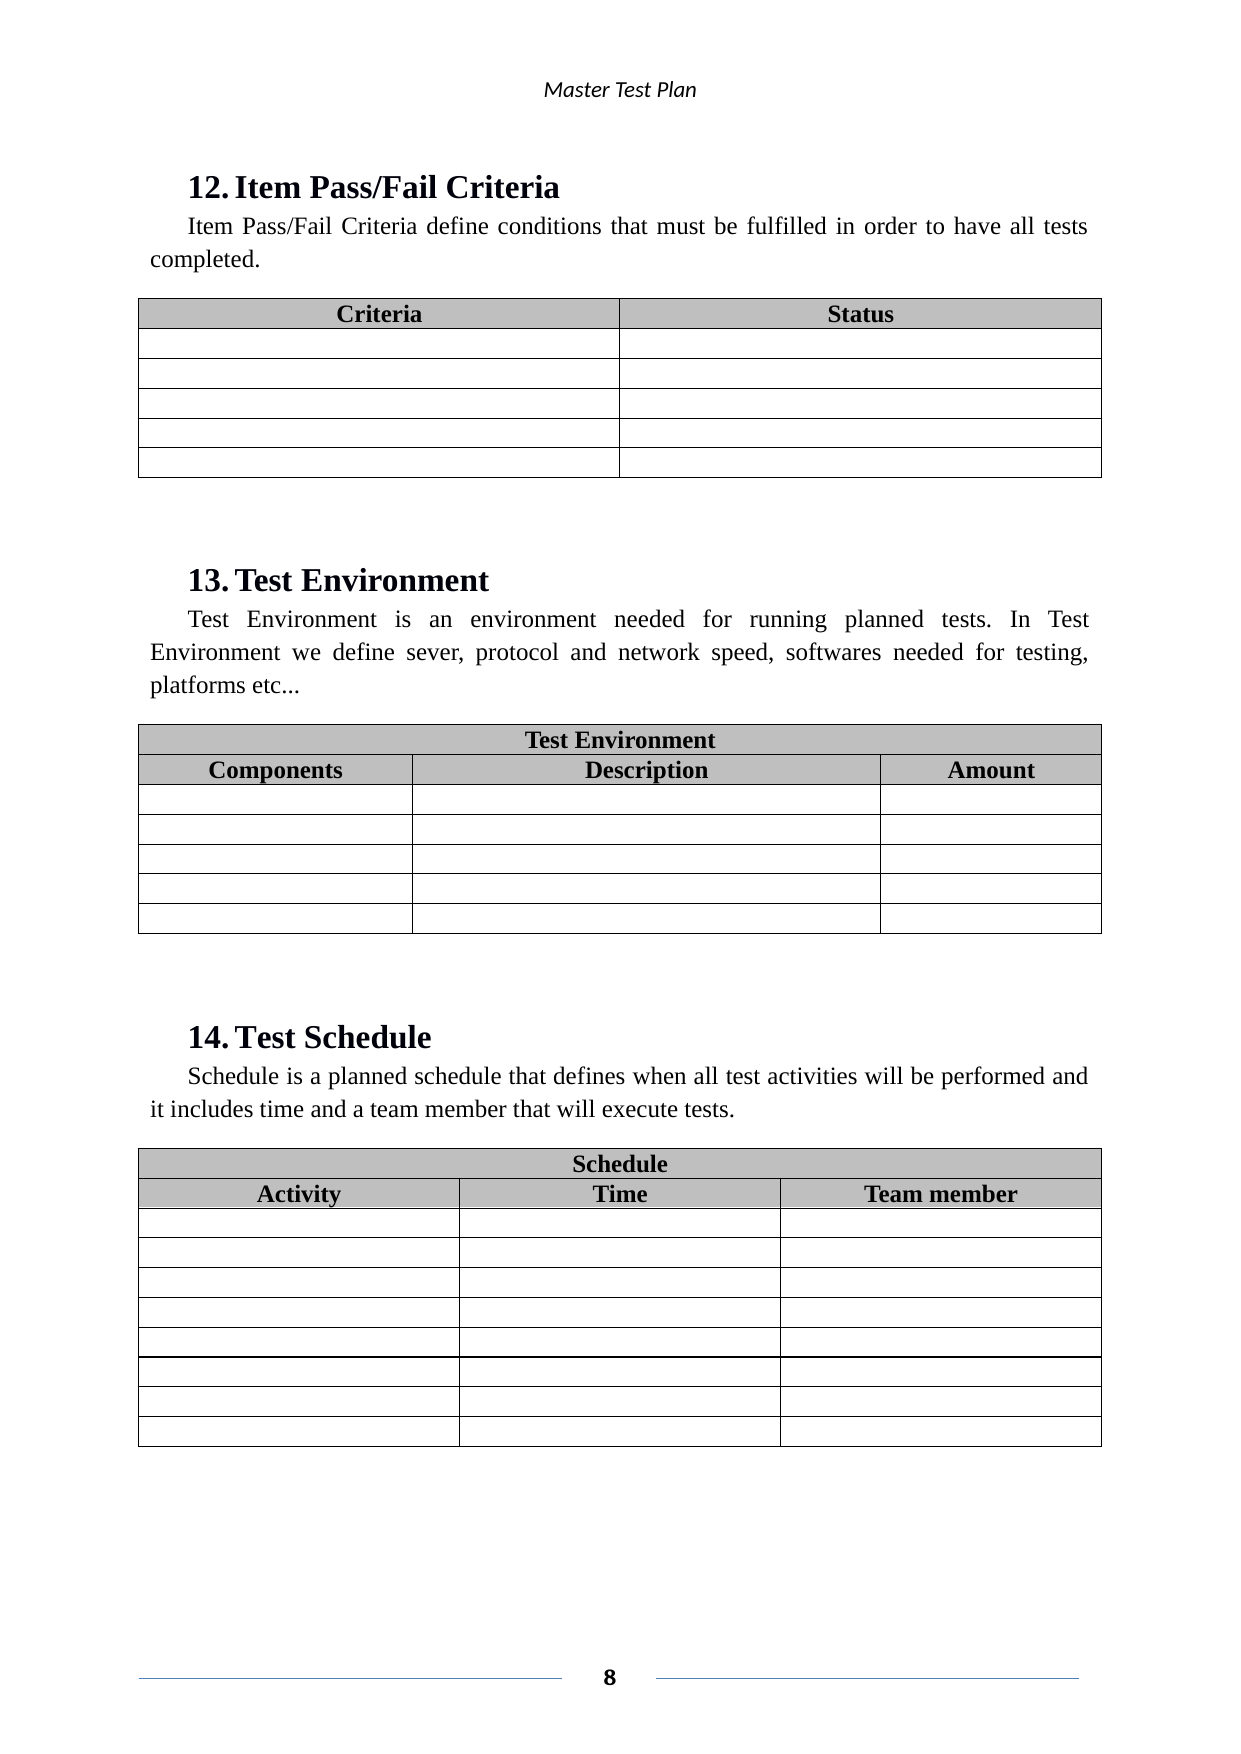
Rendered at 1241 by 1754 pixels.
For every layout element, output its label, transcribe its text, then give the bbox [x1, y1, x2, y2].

table_cell [620, 419, 1101, 447]
table_cell Description [413, 755, 880, 784]
table_cell [460, 1417, 780, 1446]
table_cell [781, 1387, 1101, 1416]
table_cell [881, 845, 1101, 873]
table_cell [139, 448, 619, 477]
table_cell [413, 785, 880, 814]
text Item Pass/Fail Criteria define conditions that must be fulfilled in order to have all tests completed. [150, 211, 1090, 273]
table_cell [139, 904, 412, 933]
table_cell [139, 1238, 459, 1267]
table_cell [139, 419, 619, 447]
table_cell [139, 1387, 459, 1416]
table_cell Components [139, 755, 412, 784]
table_cell Time [460, 1179, 780, 1207]
subtitle Test Schedule [187, 1017, 1090, 1055]
text Test Environment is an environment needed for running planned tests. In Test Environment we define sever, protocol and network speed, softwares needed for testing, platforms etc... [150, 604, 1090, 699]
table_cell [139, 845, 412, 873]
subtitle Item Pass/Fail Criteria [187, 167, 1090, 206]
table_cell [620, 389, 1101, 417]
table_cell [460, 1298, 780, 1327]
table_cell [881, 815, 1101, 843]
table_cell [781, 1358, 1101, 1386]
table_header Schedule [139, 1149, 1101, 1178]
table_cell [460, 1358, 780, 1386]
text Schedule is a planned schedule that defines when all test activities will be performed and it includes time and a team member that will execute tests. [150, 1061, 1090, 1123]
table_cell [781, 1328, 1101, 1356]
table_header Criteria [139, 299, 619, 328]
table_cell [139, 1268, 459, 1297]
table_cell [139, 1298, 459, 1327]
table_cell [460, 1238, 780, 1267]
table_cell [620, 329, 1101, 358]
table_cell [139, 389, 619, 417]
table_cell Team member [781, 1179, 1101, 1207]
table_cell [413, 874, 880, 903]
table_cell [139, 1417, 459, 1446]
table_cell [881, 785, 1101, 814]
table_cell [781, 1209, 1101, 1237]
table_cell [139, 815, 412, 843]
table_cell [139, 359, 619, 388]
table_cell [139, 1328, 459, 1356]
table_cell [460, 1268, 780, 1297]
table_cell [781, 1298, 1101, 1327]
table_cell [781, 1238, 1101, 1267]
table_cell [413, 815, 880, 843]
table_cell [620, 448, 1101, 477]
table_header Test Environment [139, 725, 1101, 754]
table_header Status [620, 299, 1101, 328]
table_cell [781, 1417, 1101, 1446]
table_cell [413, 845, 880, 873]
table_cell [139, 329, 619, 358]
table_cell [139, 874, 412, 903]
table_cell [460, 1209, 780, 1237]
table_cell Amount [881, 755, 1101, 784]
table_cell [620, 359, 1101, 388]
table_cell [413, 904, 880, 933]
table_cell [460, 1328, 780, 1356]
table_cell [781, 1268, 1101, 1297]
table_cell [139, 1358, 459, 1386]
table_cell [139, 785, 412, 814]
table_cell [881, 904, 1101, 933]
table_cell [139, 1209, 459, 1237]
table_cell [460, 1387, 780, 1416]
table_cell Activity [139, 1179, 459, 1207]
subtitle Test Environment [187, 560, 1090, 599]
table_cell [881, 874, 1101, 903]
